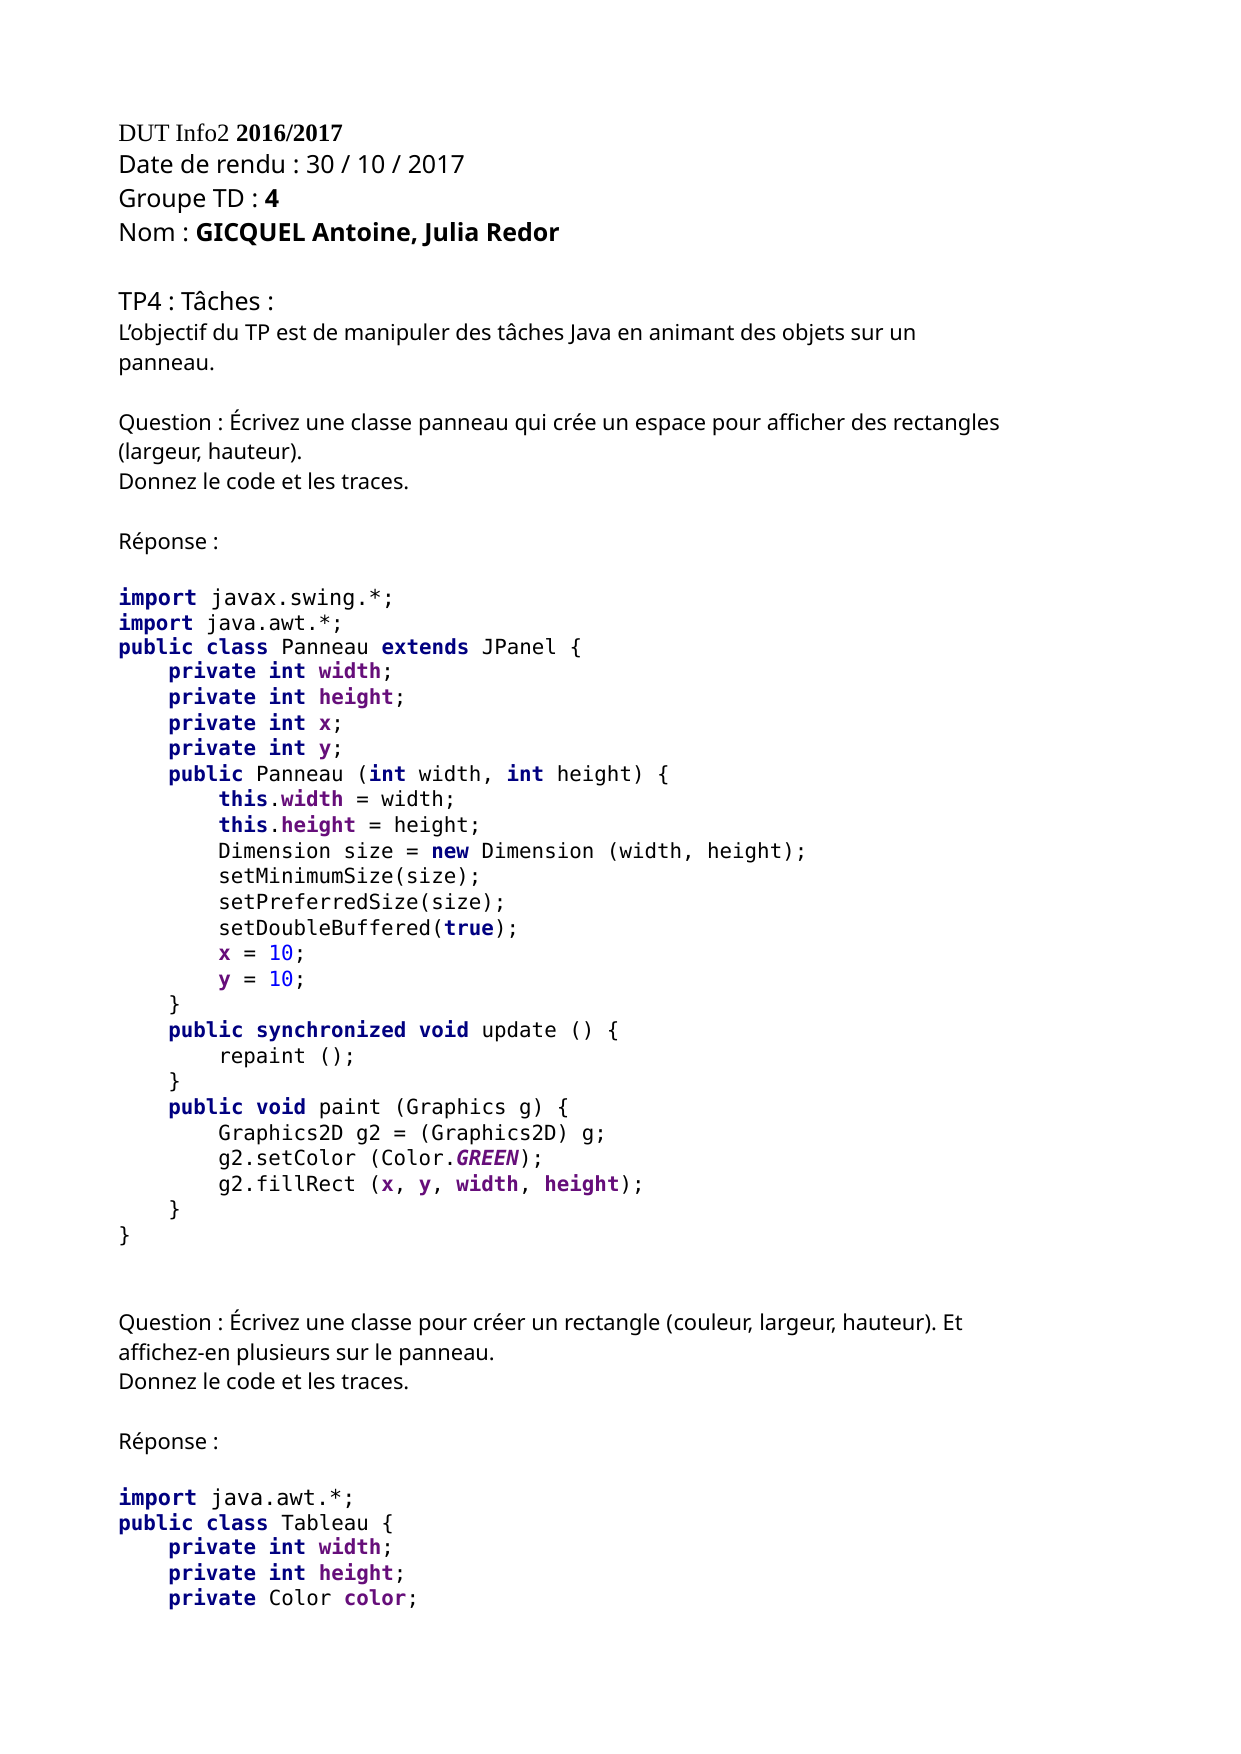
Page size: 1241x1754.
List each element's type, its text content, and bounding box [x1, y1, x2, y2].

text private int width; [118, 1535, 1122, 1561]
text setPreferredSize(size); [118, 890, 1122, 916]
text private Color color; [118, 1586, 1122, 1612]
text L’objectif du TP est de manipuler des tâches Java en animant des objets sur un [118, 317, 1122, 347]
text private int x; [118, 711, 1122, 736]
text x = 10; [118, 941, 1122, 967]
text public Panneau (int width, int height) { [118, 762, 1122, 787]
text Dimension size = new Dimension (width, height); [118, 839, 1122, 864]
text g2.fillRect (x, y, width, height); [118, 1172, 1122, 1197]
text private int y; [118, 736, 1122, 762]
text Donnez le code et les traces. [118, 466, 1122, 496]
text this.height = height; [118, 813, 1122, 839]
text public void paint (Graphics g) { [118, 1095, 1122, 1121]
text affichez-en plusieurs sur le panneau. [118, 1336, 1122, 1366]
text public synchronized void update () { [118, 1018, 1122, 1044]
text TP4 : Tâches : [118, 283, 1122, 317]
text } [118, 1197, 1122, 1223]
text (largeur, hauteur). [118, 436, 1122, 466]
text setMinimumSize(size); [118, 864, 1122, 890]
text Nom : GICQUEL Antoine, Julia Redor [118, 215, 1122, 249]
text this.width = width; [118, 787, 1122, 813]
text setDoubleBuffered(true); [118, 916, 1122, 941]
text private int width; [118, 659, 1122, 685]
text } [118, 1069, 1122, 1095]
text private int height; [118, 685, 1122, 711]
text Donnez le code et les traces. [118, 1366, 1122, 1396]
text Réponse : [118, 1426, 1122, 1456]
text private int height; [118, 1561, 1122, 1586]
text public class Tableau { [118, 1511, 1122, 1535]
text import java.awt.*; [118, 1485, 1122, 1511]
text g2.setColor (Color.GREEN); [118, 1146, 1122, 1172]
text public class Panneau extends JPanel { [118, 635, 1122, 659]
text Question : Écrivez une classe pour créer un rectangle (couleur, largeur, hauteur). Et [118, 1307, 1122, 1336]
text repaint (); [118, 1044, 1122, 1069]
text Groupe TD : 4 [118, 181, 1122, 215]
text import java.awt.*; [118, 611, 1122, 635]
text } [118, 1223, 1122, 1247]
text } [118, 992, 1122, 1018]
text import javax.swing.*; [118, 585, 1122, 611]
text Graphics2D g2 = (Graphics2D) g; [118, 1121, 1122, 1146]
text DUT Info2 2016/2017 [118, 118, 1122, 147]
text Date de rendu : 30 / 10 / 2017 [118, 147, 1122, 181]
text y = 10; [118, 967, 1122, 992]
text panneau. [118, 347, 1122, 377]
text Réponse : [118, 526, 1122, 556]
text Question : Écrivez une classe panneau qui crée un espace pour afficher des rectangles [118, 407, 1122, 436]
